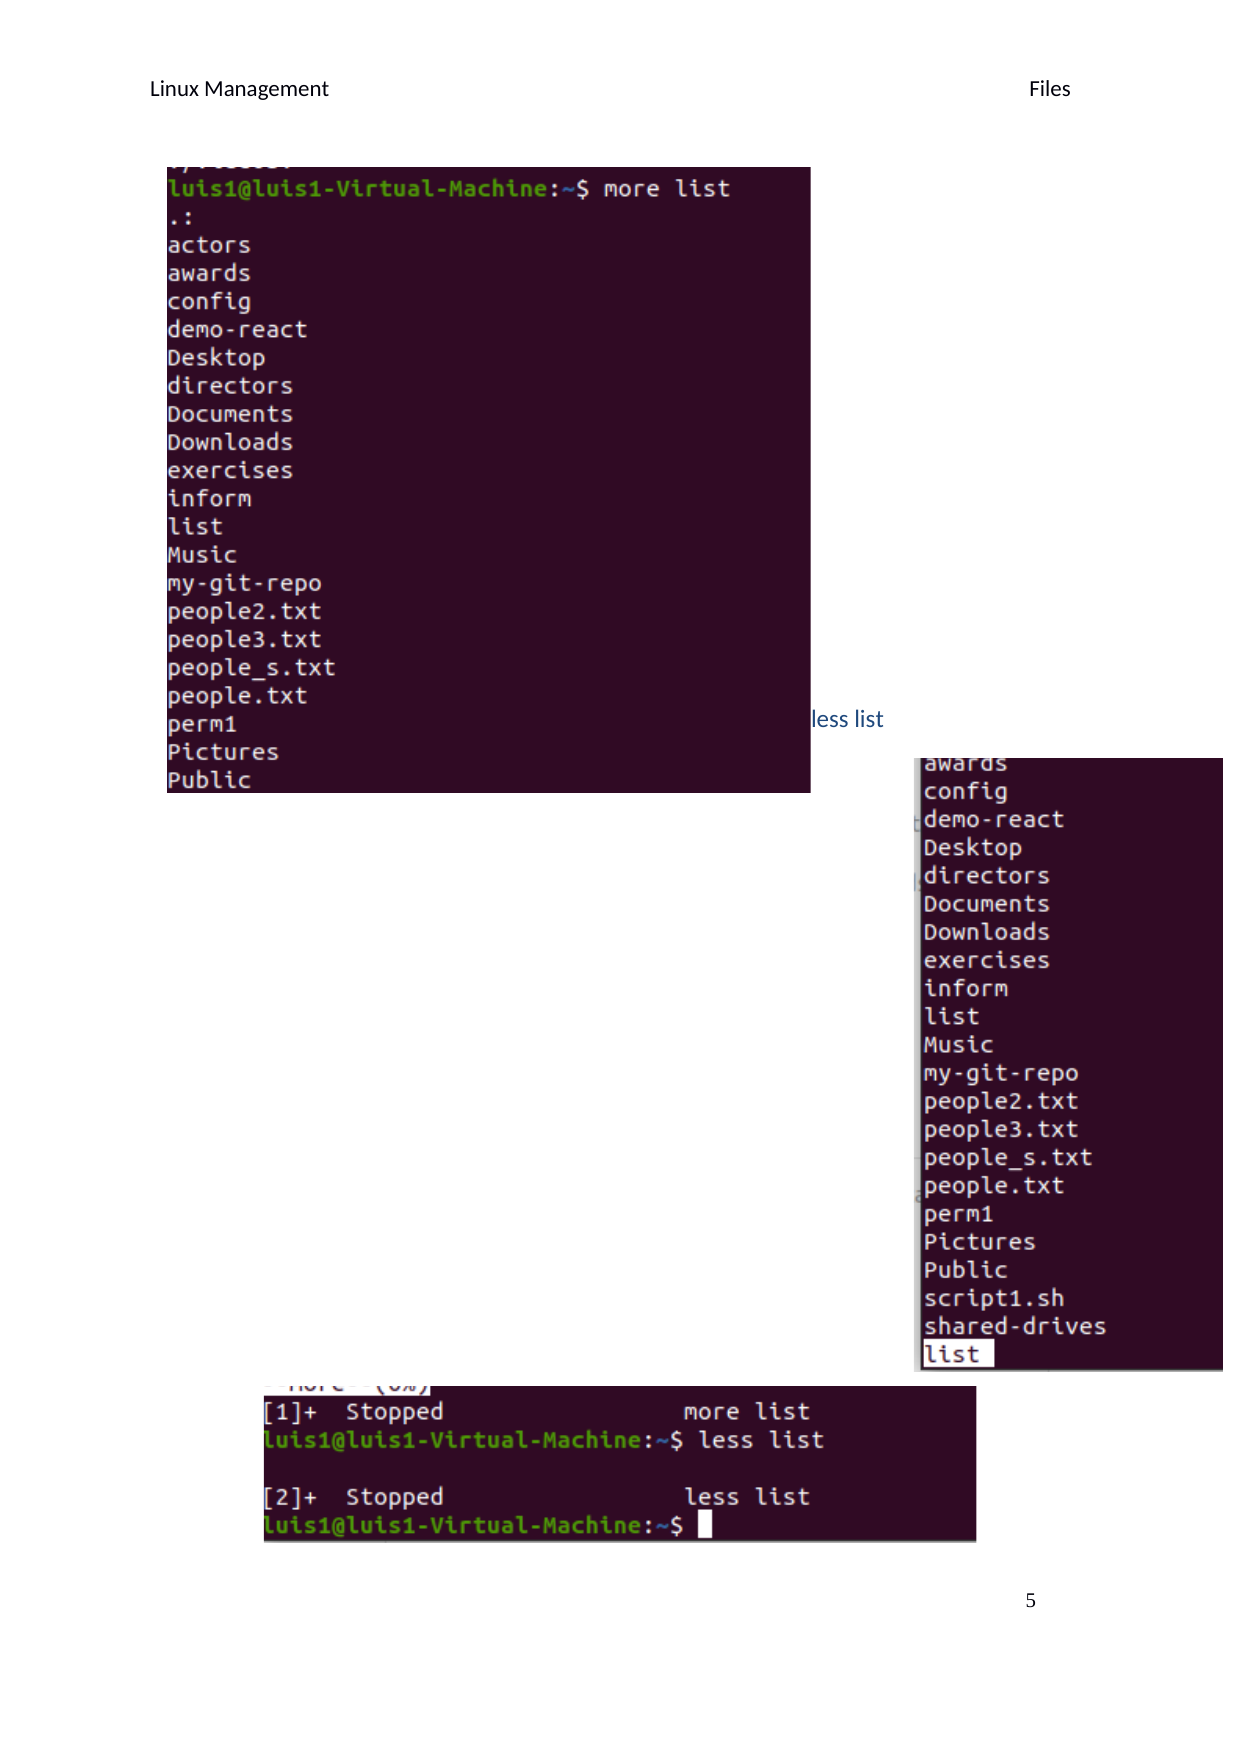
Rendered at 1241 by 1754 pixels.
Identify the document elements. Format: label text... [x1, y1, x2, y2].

picture [167, 167, 811, 793]
picture [913, 758, 1223, 1372]
picture [263, 1386, 977, 1543]
text [150, 703, 167, 734]
text less list [811, 703, 1090, 734]
